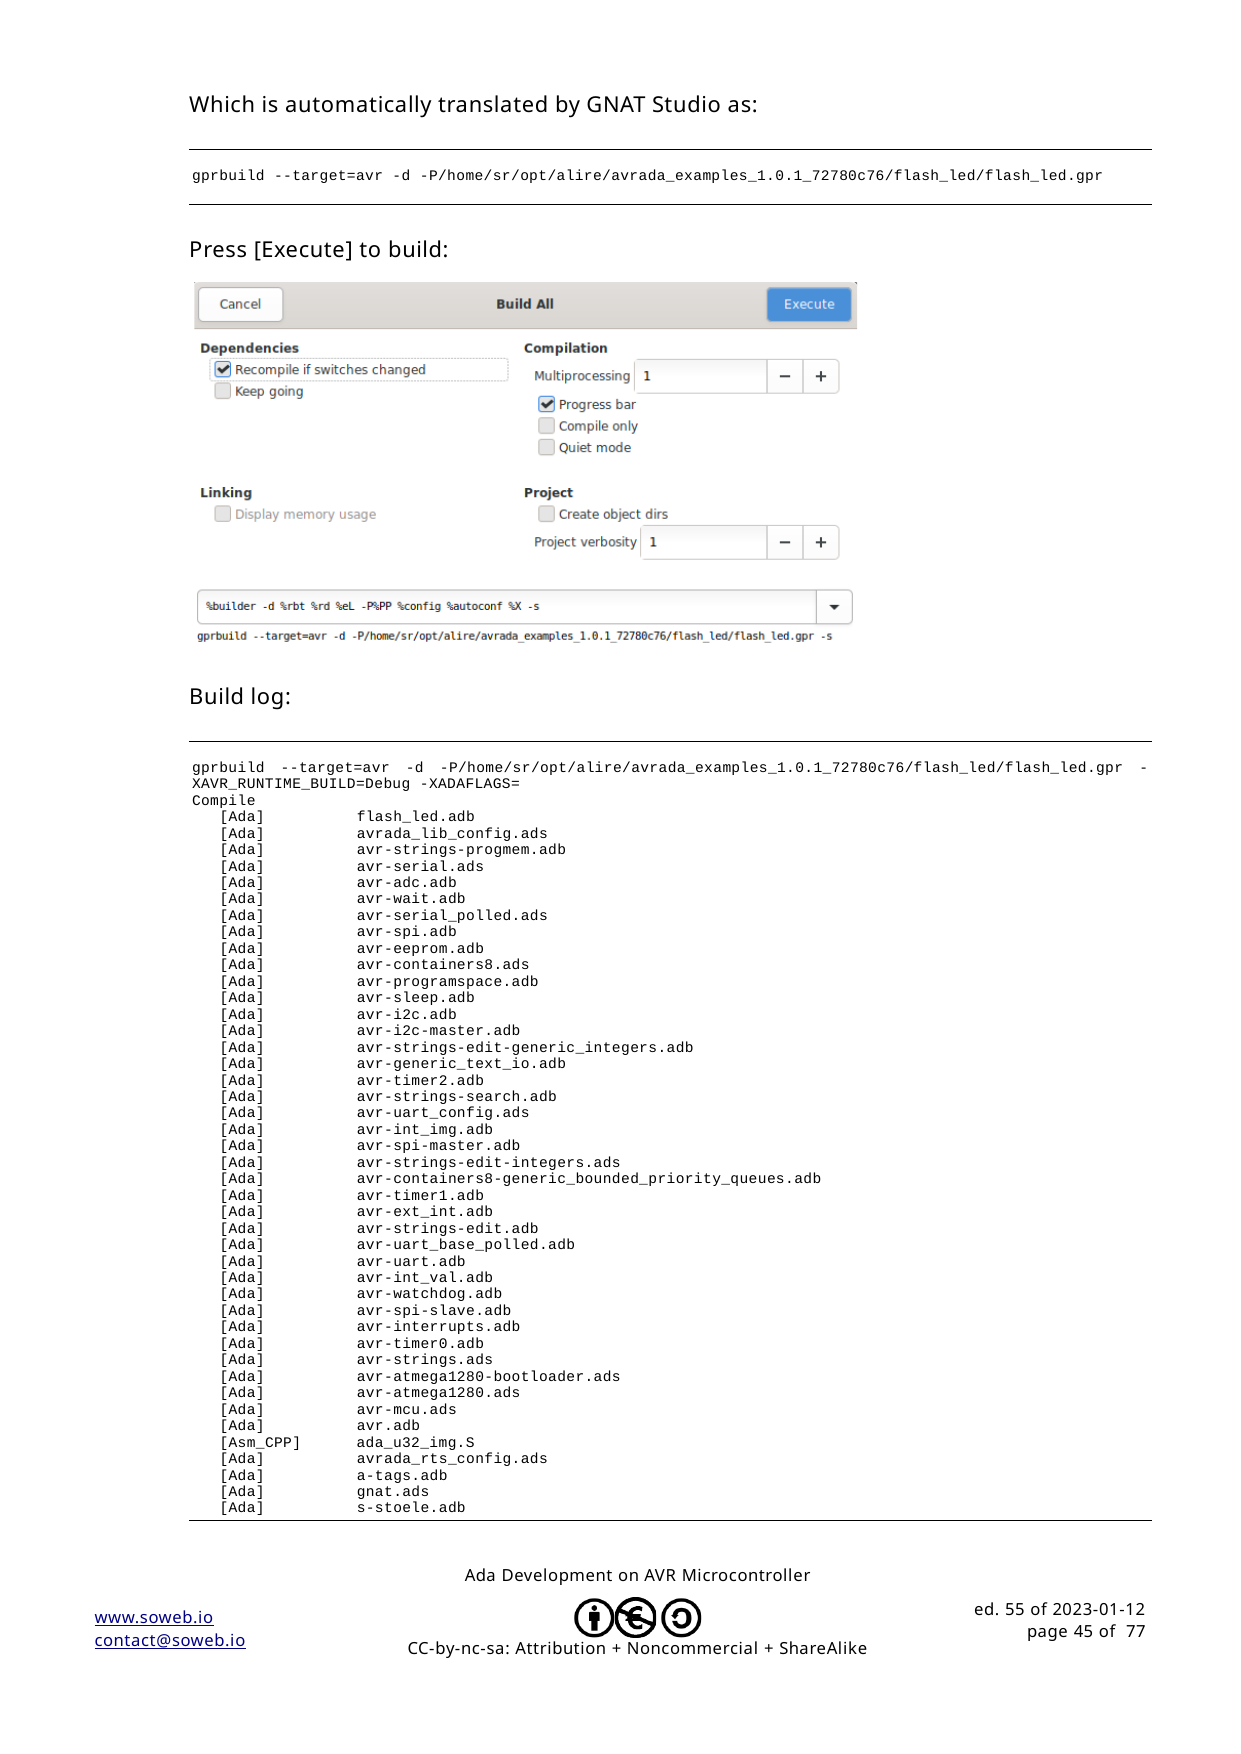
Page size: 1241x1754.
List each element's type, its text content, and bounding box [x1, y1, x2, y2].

picture [573, 1597, 657, 1638]
picture [194, 282, 858, 651]
picture [660, 1597, 702, 1638]
list gprbuild --target=avr -d -P/home/sr/opt/alire/avrada_examples_1.0.1_72780c76/flash_led/flash_led.gpr -XAVR_RUNTIME_BUILD=Debug -XADAFLAGS= Compile [Ada] flash_led.adb [Ada] avrada_lib_config.ads [Ada] avr-strings-progmem.adb [Ada] avr-serial.ads [Ada] avr-adc.adb [Ada] avr-wait.adb [Ada] avr-serial_polled.ads [Ada] avr-spi.adb [Ada] avr-eeprom.adb [Ada] avr-containers8.ads [Ada] avr-programspace.adb [Ada] avr-sleep.adb [Ada] avr-i2c.adb [Ada] avr-i2c-master.adb [Ada] avr-strings-edit-generic_integers.adb [Ada] avr-generic_text_io.adb [Ada] avr-timer2.adb [Ada] avr-strings-search.adb [Ada] avr-uart_config.ads [Ada] avr-int_img.adb [Ada] avr-spi-master.adb [Ada] avr-strings-edit-integers.ads [Ada] avr-containers8-generic_bounded_priority_queues.adb [Ada] avr-timer1.adb [Ada] avr-ext_int.adb [Ada] avr-strings-edit.adb [Ada] avr-uart_base_polled.adb [Ada] avr-uart.adb [Ada] avr-int_val.adb [Ada] avr-watchdog.adb [Ada] avr-spi-slave.adb [Ada] avr-interrupts.adb [Ada] avr-timer0.adb [Ada] avr-strings.ads [Ada] avr-atmega1280-bootloader.ads [Ada] avr-atmega1280.ads [Ada] avr-mcu.ads [Ada] avr.adb [Asm_CPP] ada_u32_img.S [Ada] avrada_rts_config.ads [Ada] a-tags.adb [Ada] gnat.ads [Ada] s-stoele.adb [189, 742, 1152, 1520]
list gprbuild --target=avr -d -P/home/sr/opt/alire/avrada_examples_1.0.1_72780c76/flash_led/flash_led.gpr [189, 150, 1152, 204]
text Build log: [189, 681, 1152, 711]
text Press [Execute] to build: [189, 234, 1152, 264]
text Which is automatically translated by GNAT Studio as: [189, 88, 1152, 118]
